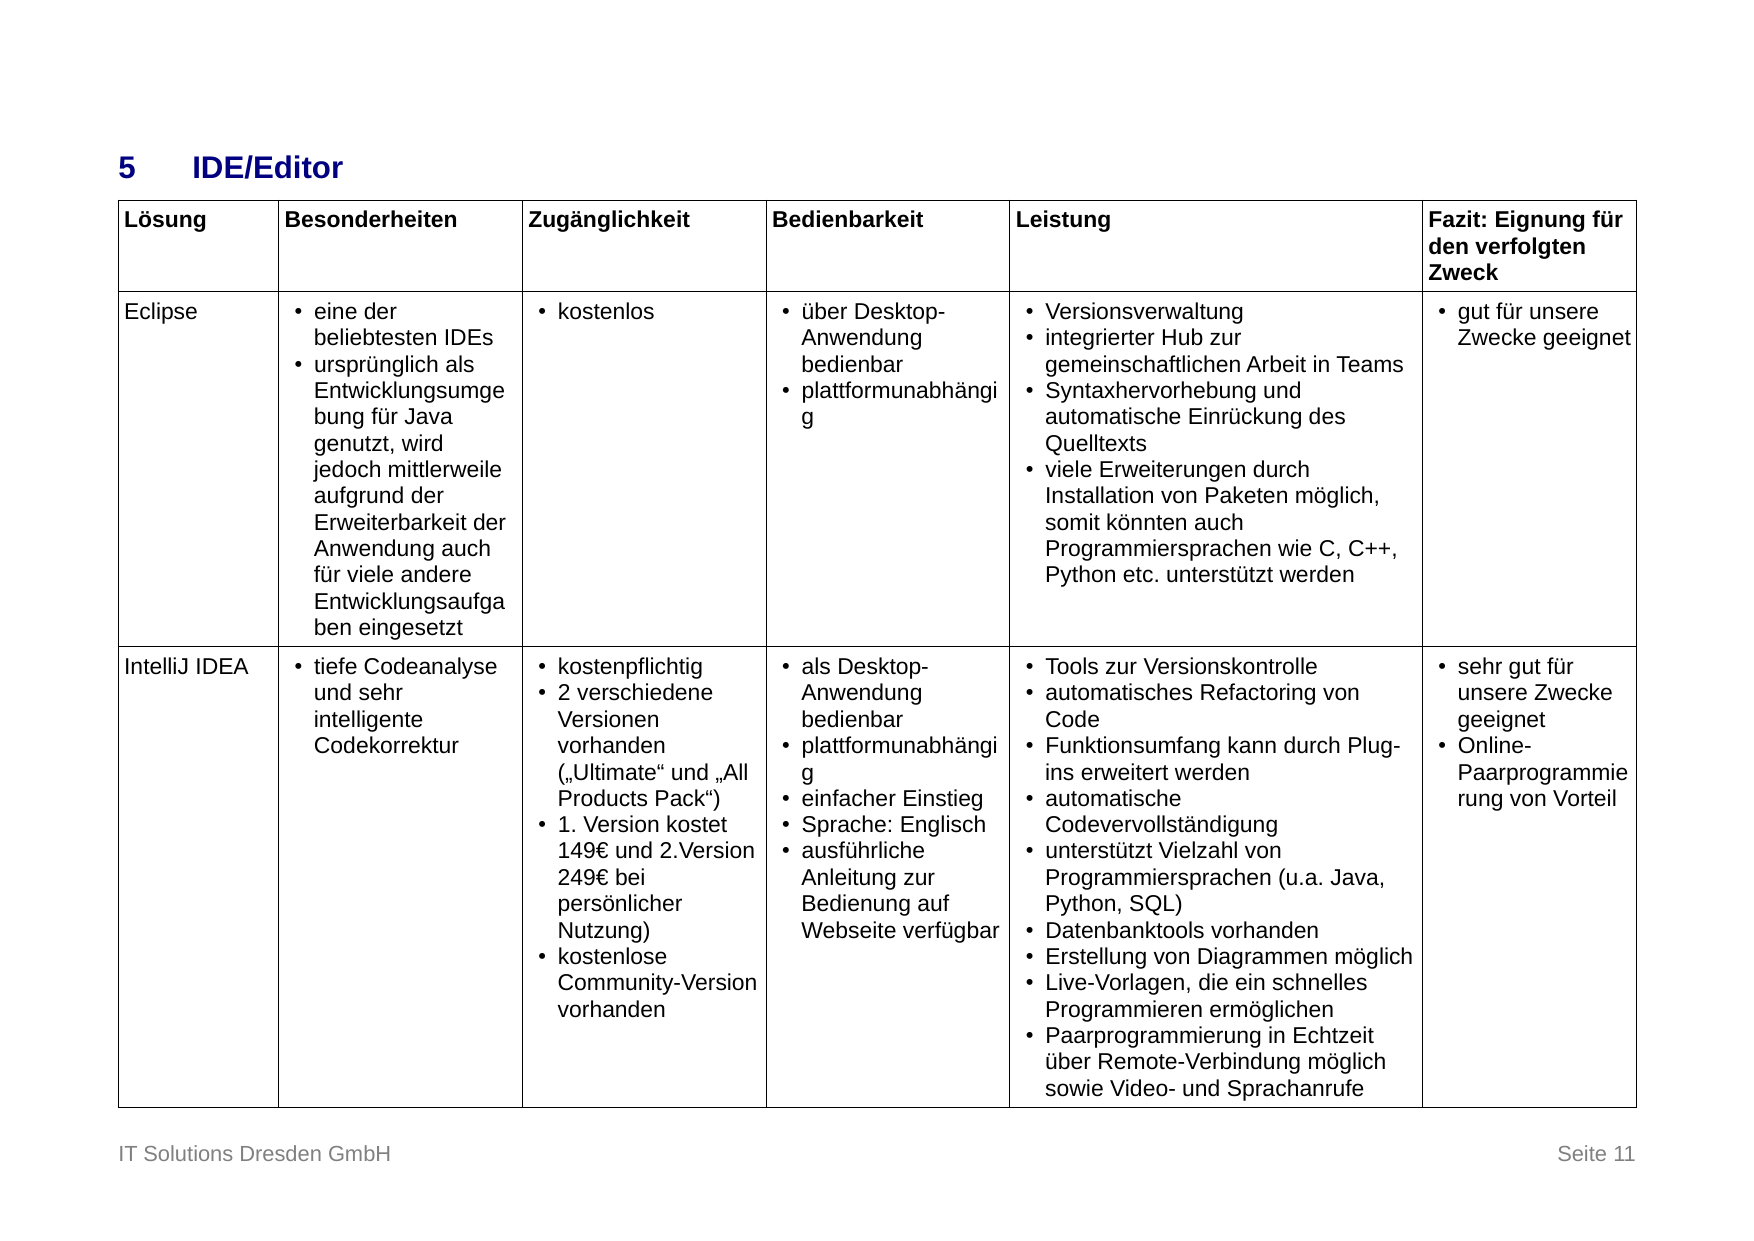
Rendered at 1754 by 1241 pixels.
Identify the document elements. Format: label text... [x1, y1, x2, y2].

table_header Besonderheiten [279, 201, 522, 291]
table_cell über Desktop-Anwendung bedienbar plattformunabhängig [767, 292, 1009, 646]
table_header Leistung [1010, 201, 1422, 291]
table_cell sehr gut für unsere Zwecke geeignet Online-Paarprogrammierung von Vorteil [1423, 647, 1636, 1107]
table_header Bedienbarkeit [767, 201, 1009, 291]
table_cell IntelliJ IDEA [119, 647, 278, 1107]
table_cell als Desktop-Anwendung bedienbar plattformunabhängig einfacher Einstieg Sprache: Englisch ausführliche Anleitung zur Bedienung auf Webseite verfügbar [767, 647, 1009, 1107]
table_header Zugänglichkeit [523, 201, 766, 291]
subtitle IDE/Editor [118, 149, 1636, 185]
table_cell kostenpflichtig 2 verschiedene Versionen vorhanden („Ultimate“ und „All Products Pack“) 1. Version kostet 149€ und 2.Version 249€ bei persönlicher Nutzung) kostenlose Community-Version vorhanden [523, 647, 766, 1107]
table_cell kostenlos [523, 292, 766, 646]
table_cell Versionsverwaltung integrierter Hub zur gemeinschaftlichen Arbeit in Teams Syntaxhervorhebung und automatische Einrückung des Quelltexts viele Erweiterungen durch Installation von Paketen möglich, somit könnten auch Programmiersprachen wie C, C++, Python etc. unterstützt werden [1010, 292, 1422, 646]
table_header Lösung [119, 201, 278, 291]
table_cell Eclipse [119, 292, 278, 646]
table_cell tiefe Codeanalyse und sehr intelligente Codekorrektur [279, 647, 522, 1107]
table_cell gut für unsere Zwecke geeignet [1423, 292, 1636, 646]
table_cell Tools zur Versionskontrolle automatisches Refactoring von Code Funktionsumfang kann durch Plug-ins erweitert werden automatische Codevervollständigung unterstützt Vielzahl von Programmiersprachen (u.a. Java, Python, SQL) Datenbanktools vorhanden Erstellung von Diagrammen möglich Live-Vorlagen, die ein schnelles Programmieren ermöglichen Paarprogrammierung in Echtzeit über Remote-Verbindung möglich sowie Video- und Sprachanrufe [1010, 647, 1422, 1107]
table_header Fazit: Eignung für den verfolgten Zweck [1423, 201, 1636, 291]
table_cell eine der beliebtesten IDEs ursprünglich als Entwicklungsumgebung für Java genutzt, wird jedoch mittlerweile aufgrund der Erweiterbarkeit der Anwendung auch für viele andere Entwicklungsaufgaben eingesetzt [279, 292, 522, 646]
